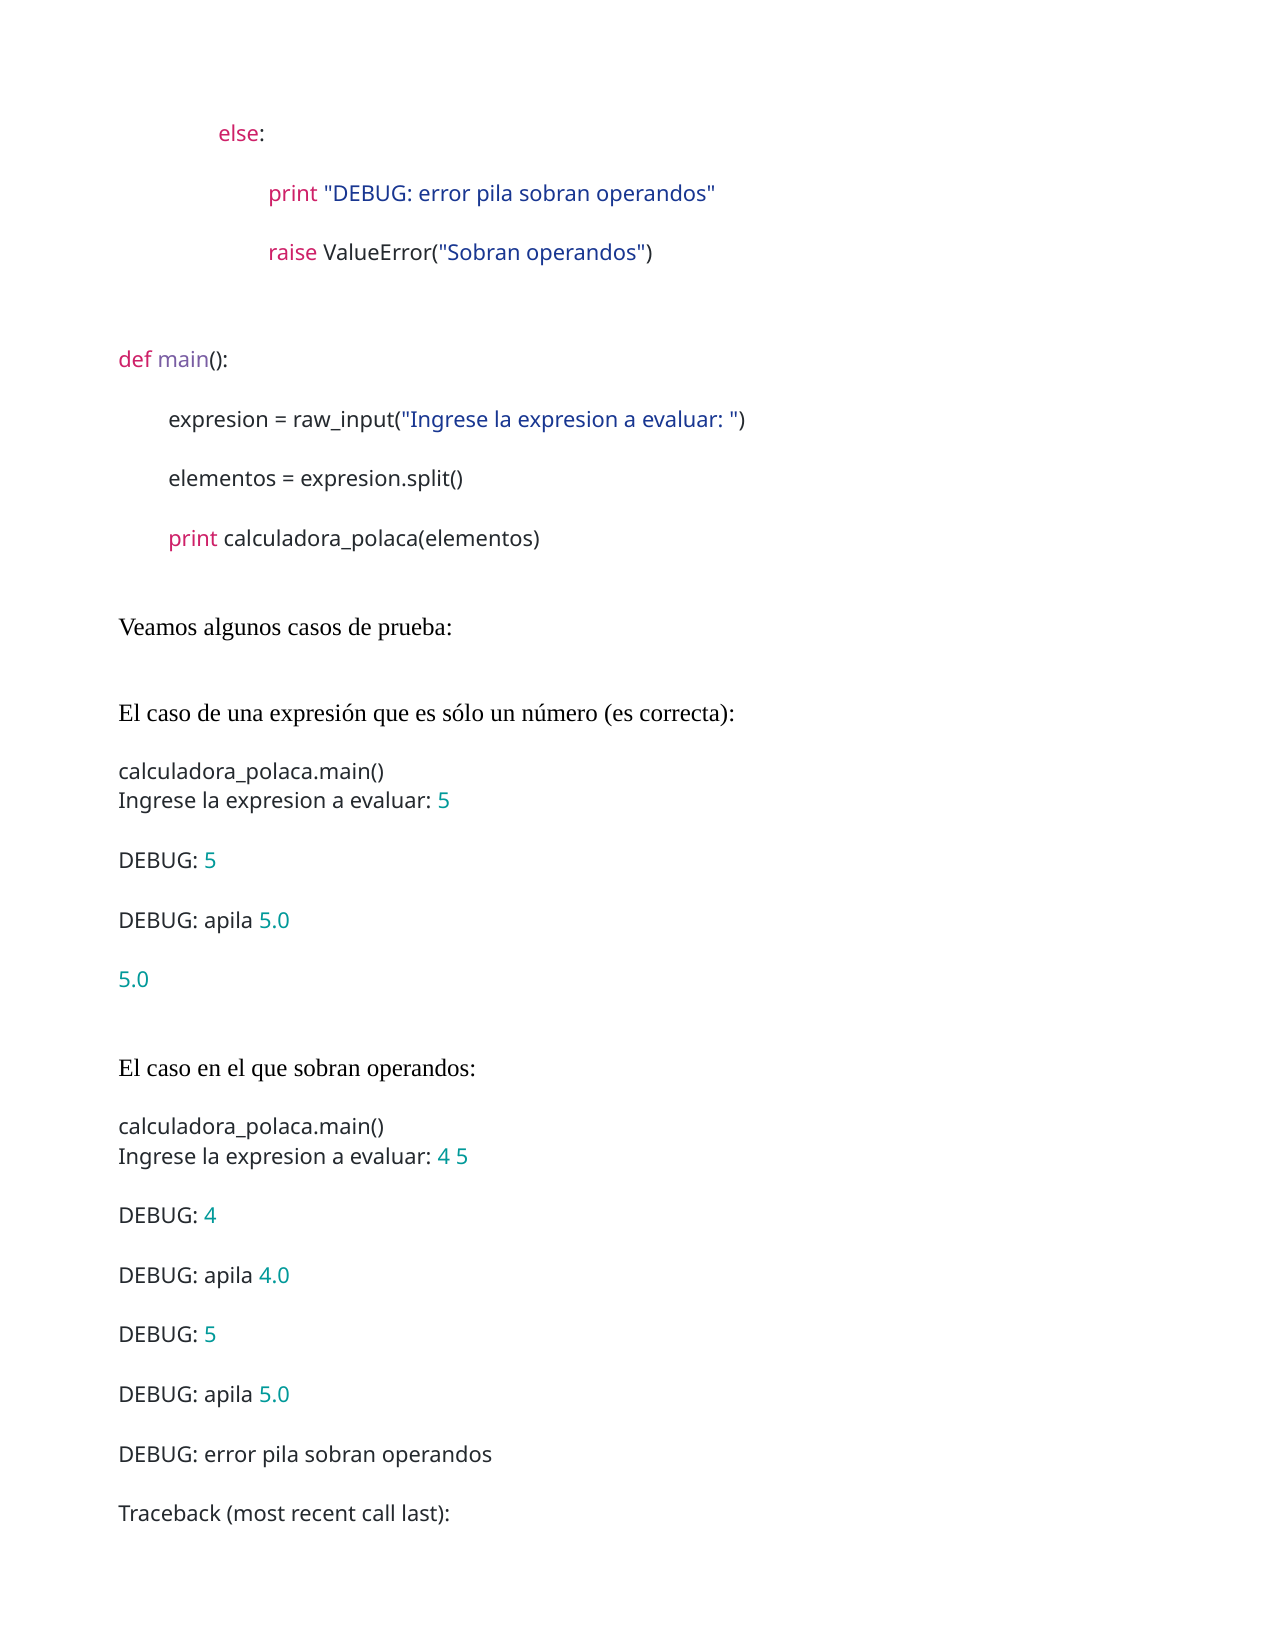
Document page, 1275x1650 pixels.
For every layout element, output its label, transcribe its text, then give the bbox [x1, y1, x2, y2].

text calculadora_polaca.main() [118, 756, 1157, 786]
text Ingrese la expresion a evaluar: 4 5 [118, 1141, 1157, 1170]
text expresion = raw_input("Ingrese la expresion a evaluar: ") [118, 404, 1157, 433]
text 5.0 [118, 964, 1157, 994]
text Traceback (most recent call last): [118, 1498, 1157, 1528]
text DEBUG: apila 5.0 [118, 905, 1157, 934]
text DEBUG: error pila sobran operandos [118, 1438, 1157, 1468]
text else: [118, 118, 1157, 148]
text Veamos algunos casos de prueba: [118, 612, 1157, 641]
text elementos = expresion.split() [118, 463, 1157, 493]
text DEBUG: 5 [118, 845, 1157, 875]
text DEBUG: 4 [118, 1200, 1157, 1230]
text raise ValueError("Sobran operandos") [118, 237, 1157, 267]
text DEBUG: 5 [118, 1319, 1157, 1349]
text print calculadora_polaca(elementos) [118, 523, 1157, 553]
text DEBUG: apila 5.0 [118, 1379, 1157, 1409]
text El caso de una expresión que es sólo un número (es correcta): [118, 698, 1157, 727]
text El caso en el que sobran operandos: [118, 1053, 1157, 1082]
text DEBUG: apila 4.0 [118, 1260, 1157, 1289]
text print "DEBUG: error pila sobran operandos" [118, 178, 1157, 207]
text def main(): [118, 344, 1157, 374]
text Ingrese la expresion a evaluar: 5 [118, 786, 1157, 815]
text calculadora_polaca.main() [118, 1111, 1157, 1141]
